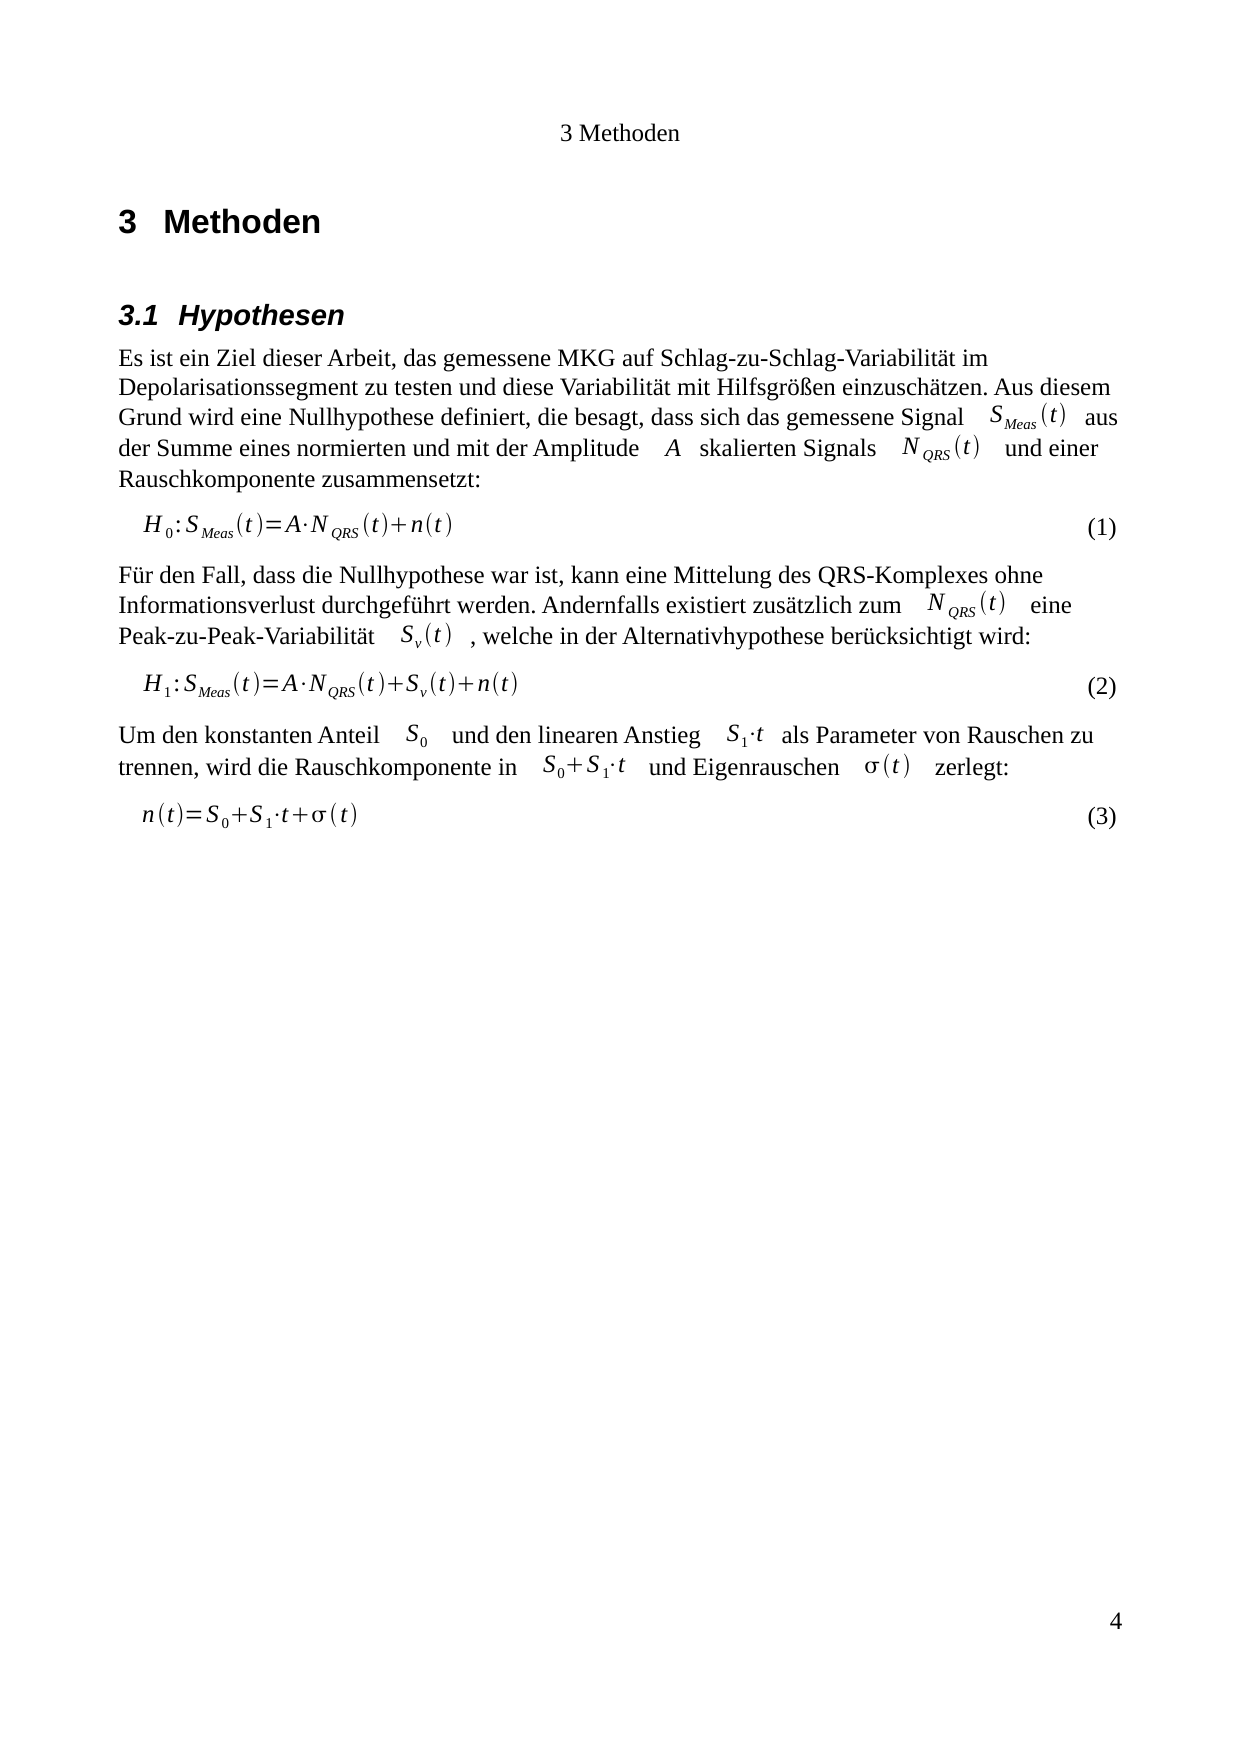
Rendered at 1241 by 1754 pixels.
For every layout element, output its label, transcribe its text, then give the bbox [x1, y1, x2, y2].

table_header [118, 795, 856, 850]
table_header [118, 664, 835, 719]
subtitle Methoden [118, 202, 1122, 241]
table_header (2) [835, 664, 1122, 719]
text Um den konstanten Anteil und den linearen Anstieg als Parameter von Rauschen zu trennen, wird die Rauschkomponente in und Eigenrauschen zerlegt: [118, 719, 1122, 782]
table_header [118, 505, 854, 560]
text Es ist ein Ziel dieser Arbeit, das gemessene MKG auf Schlag-zu-Schlag-Variabilität im Depolarisationssegment zu testen und diese Variabilität mit Hilfsgrößen einzuschätzen. Aus diesem Grund wird eine Nullhypothese definiert, die besagt, dass sich das gemessene Signal aus der Summe eines normierten und mit der Amplitude skalierten Signals und einer Rauschkomponente zusammensetzt: [118, 343, 1122, 492]
table_header (1) [854, 505, 1122, 560]
text Für den Fall, dass die Nullhypothese war ist, kann eine Mittelung des QRS-Komplexes ohne Informationsverlust durchgeführt werden. Andernfalls existiert zusätzlich zum eine Peak-zu-Peak-Variabilität , welche in der Alternativhypothese berücksichtigt wird: [118, 560, 1122, 652]
table_header (3) [856, 795, 1122, 850]
subtitle Hypothesen [118, 297, 1122, 331]
